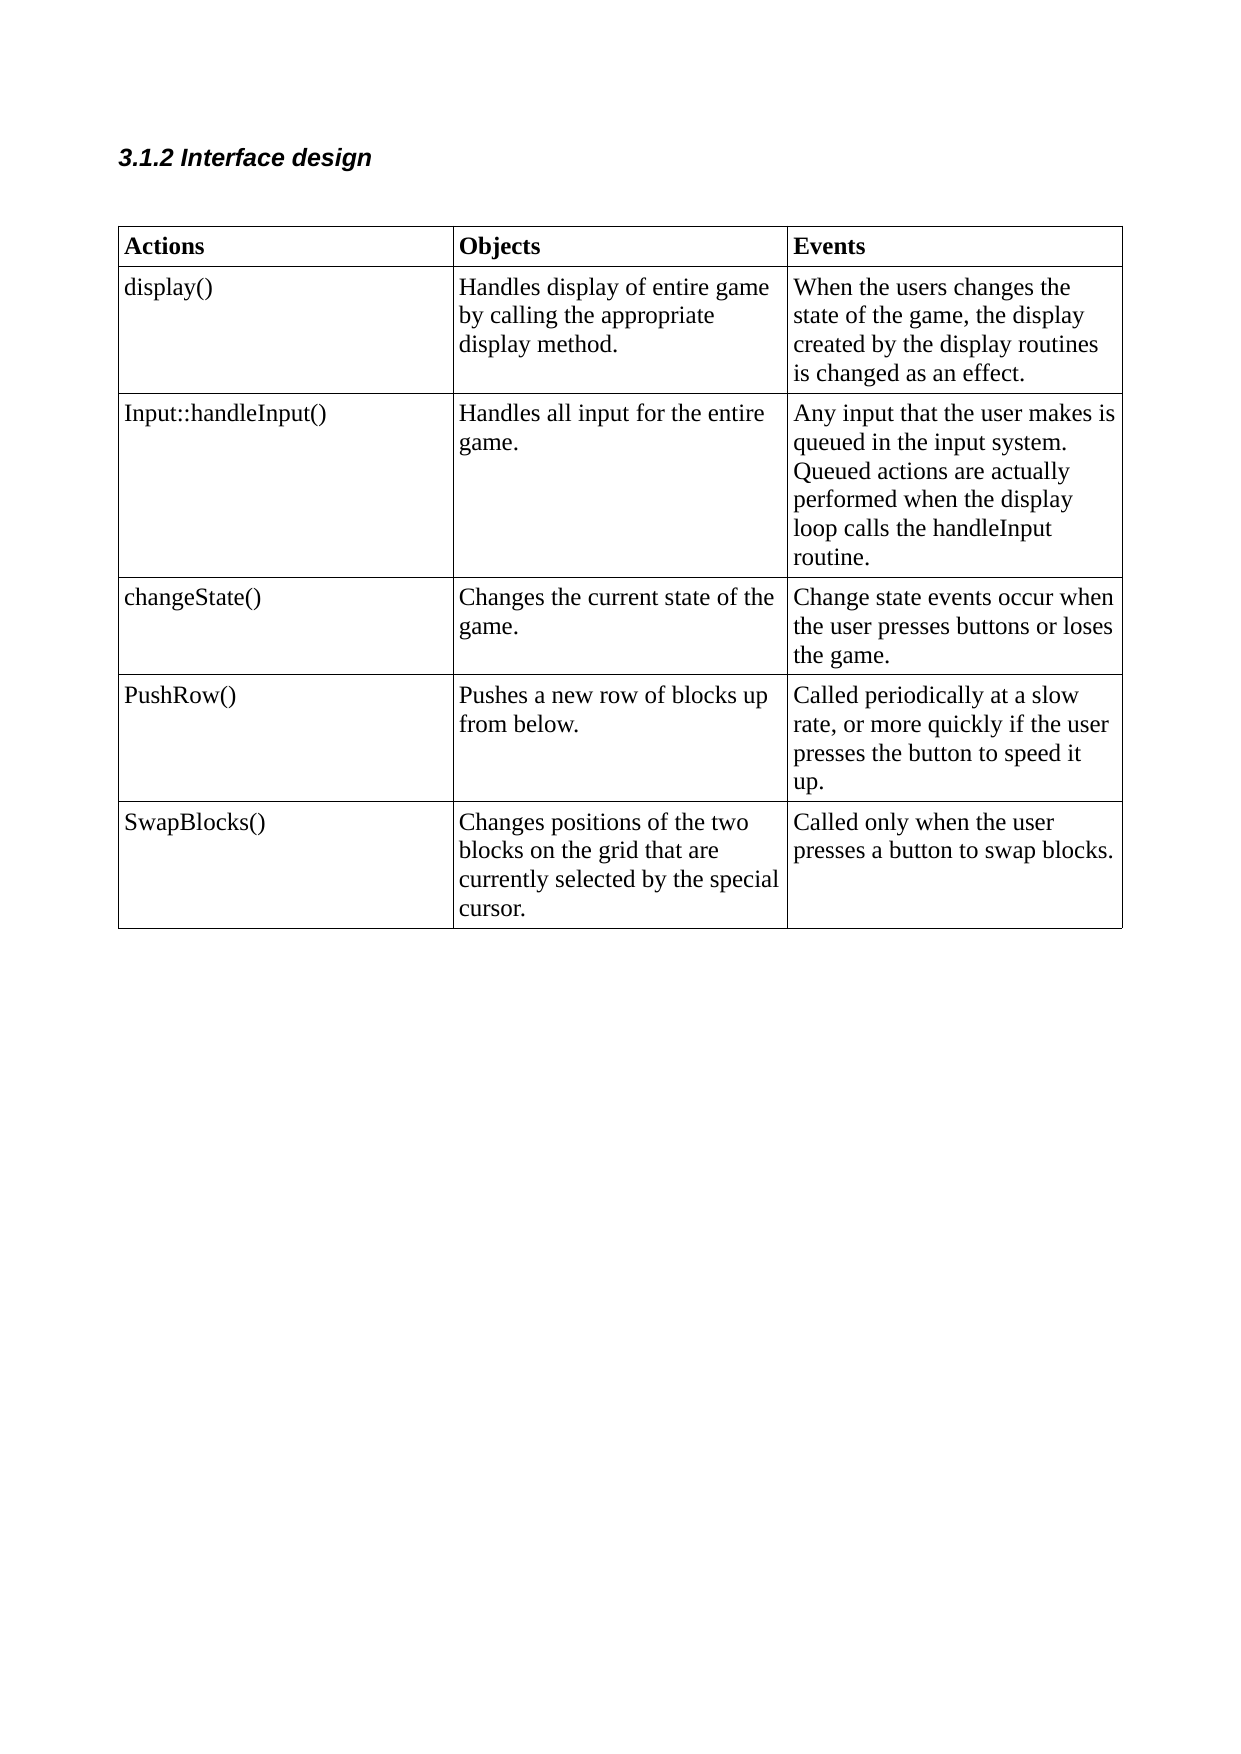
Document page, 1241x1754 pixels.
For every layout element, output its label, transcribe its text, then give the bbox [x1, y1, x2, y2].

table_cell PushRow() [119, 675, 453, 801]
table_cell Changes the current state of the game. [454, 578, 787, 674]
table_cell Handles all input for the entire game. [454, 394, 787, 577]
table_header Objects [454, 227, 787, 266]
table_cell Input::handleInput() [119, 394, 453, 577]
table_cell Called periodically at a slow rate, or more quickly if the user presses the button to speed it up. [788, 675, 1122, 801]
table_cell changeState() [119, 578, 453, 674]
table_cell Handles display of entire game by calling the appropriate display method. [454, 267, 787, 392]
table_header Actions [119, 227, 453, 266]
table_cell Changes positions of the two blocks on the grid that are currently selected by the special cursor. [454, 802, 787, 927]
table_cell display() [119, 267, 453, 392]
table_cell SwapBlocks() [119, 802, 453, 927]
table_cell When the users changes the state of the game, the display created by the display routines is changed as an effect. [788, 267, 1122, 392]
table_cell Any input that the user makes is queued in the input system. Queued actions are actually performed when the display loop calls the handleInput routine. [788, 394, 1122, 577]
subtitle 3.1.2 Interface design [118, 143, 1122, 172]
table_cell Pushes a new row of blocks up from below. [454, 675, 787, 801]
table_cell Called only when the user presses a button to swap blocks. [788, 802, 1122, 927]
table_cell Change state events occur when the user presses buttons or loses the game. [788, 578, 1122, 674]
table_header Events [788, 227, 1122, 266]
